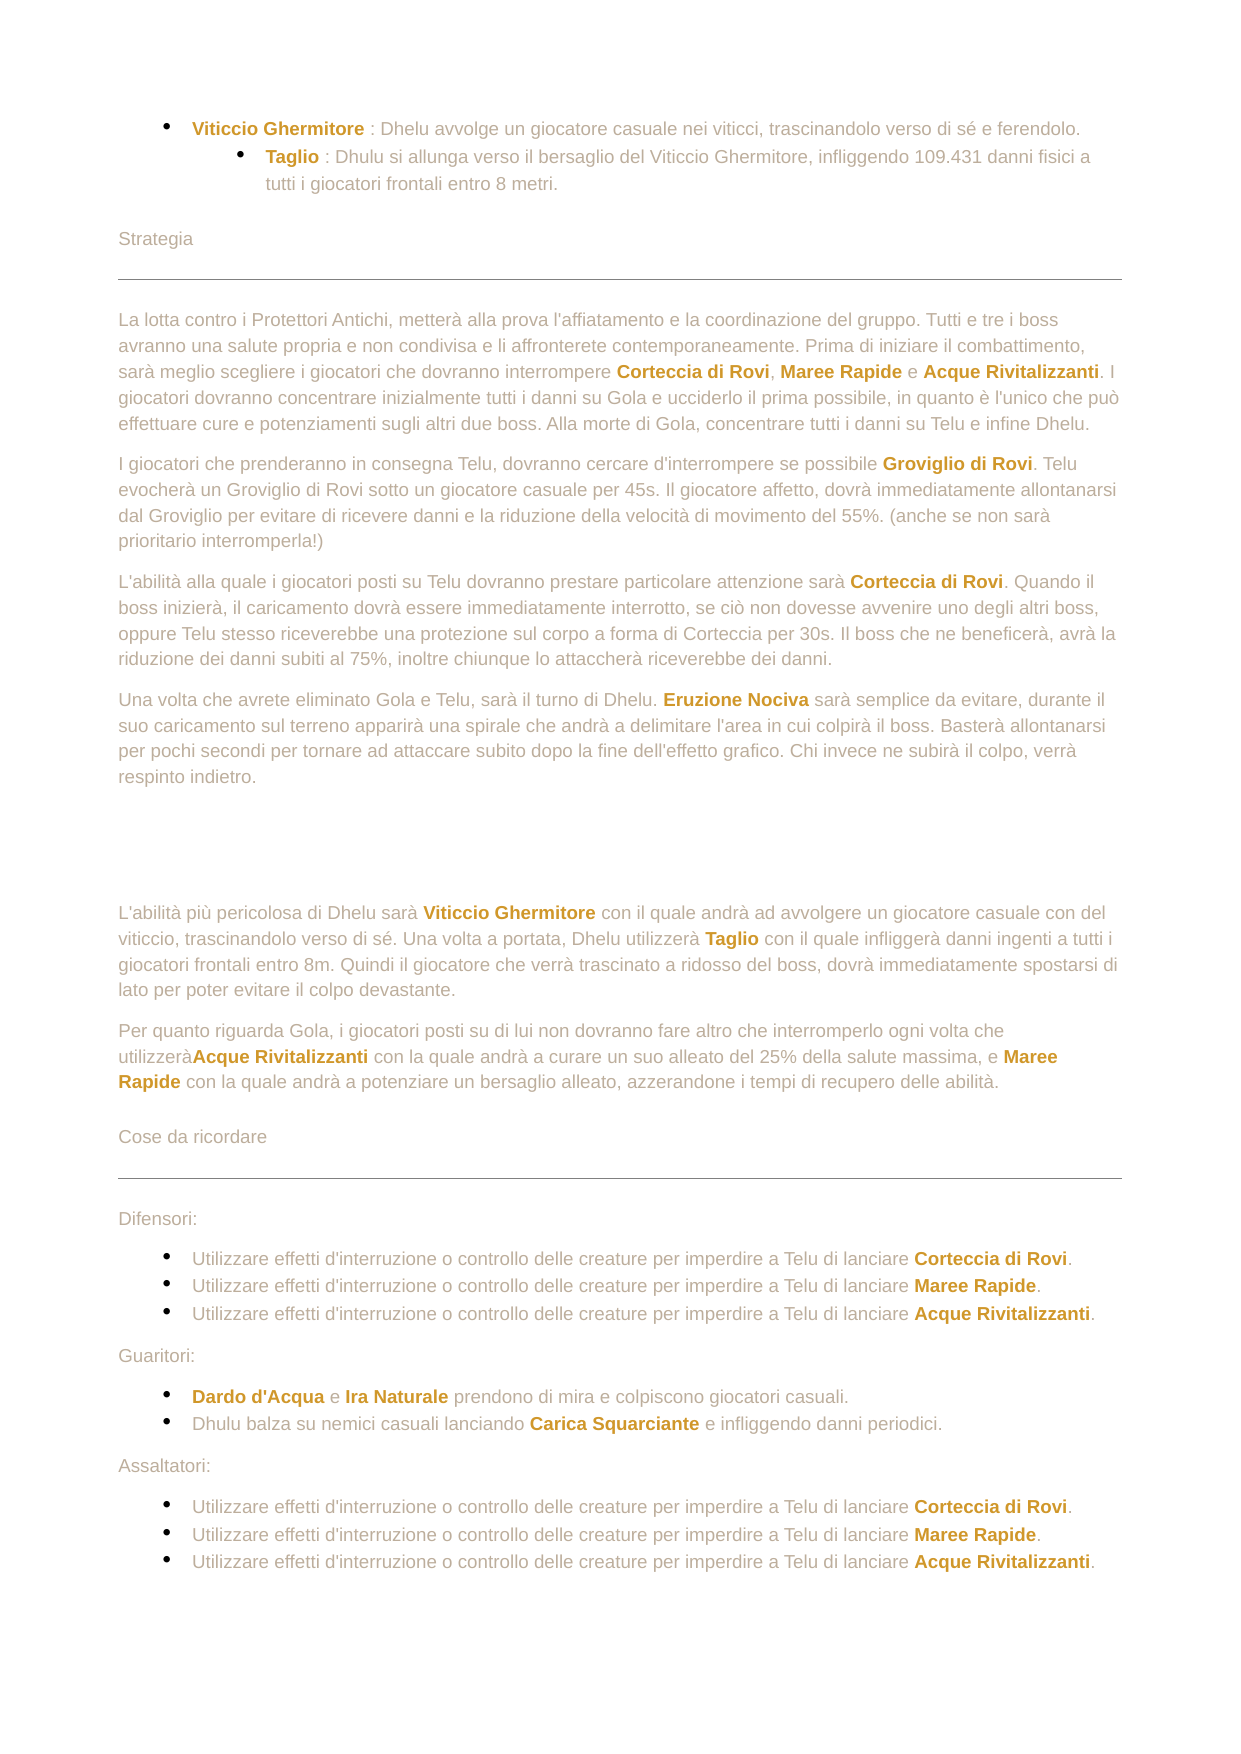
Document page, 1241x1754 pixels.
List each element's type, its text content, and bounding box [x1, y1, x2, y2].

text Difensori: [118, 1207, 1122, 1229]
subtitle Strategia [118, 228, 1122, 249]
list Dardo d'Acqua e Ira Naturale prendono di mira e colpiscono giocatori casuali. [162, 1386, 1122, 1408]
list Viticcio Ghermitore : Dhelu avvolge un giocatore casuale nei viticci, trascinandolo verso di sé e ferendolo. [162, 118, 1122, 141]
list Utilizzare effetti d'interruzione o controllo delle creature per imperdire a Telu di lanciare Maree Rapide. [162, 1275, 1122, 1298]
text L'abilità alla quale i giocatori posti su Telu dovranno prestare particolare attenzione sarà Corteccia di Rovi. Quando il boss inizierà, il caricamento dovrà essere immediatamente interrotto, se ciò non dovesse avvenire uno degli altri boss, oppure Telu stesso riceverebbe una protezione sul corpo a forma di Corteccia per 30s. Il boss che ne beneficerà, avrà la riduzione dei danni subiti al 75%, inoltre chiunque lo attaccherà riceverebbe dei danni. [118, 571, 1122, 670]
subtitle Cose da ricordare [118, 1126, 1122, 1148]
table_header [619, 862, 948, 902]
text Una volta che avrete eliminato Gola e Telu, sarà il turno di Dhelu. Eruzione Nociva sarà semplice da evitare, durante il suo caricamento sul terreno apparirà una spirale che andrà a delimitare l'area in cui colpirà il boss. Basterà allontanarsi per pochi secondi per tornare ad attaccare subito dopo la fine dell'effetto grafico. Chi invece ne subirà il colpo, verrà respinto indietro. [118, 688, 1122, 788]
list Dhulu balza su nemici casuali lanciando Carica Squarciante e infliggendo danni periodici. [162, 1413, 1122, 1436]
table_header [293, 862, 618, 902]
list Utilizzare effetti d'interruzione o controllo delle creature per imperdire a Telu di lanciare Acque Rivitalizzanti. [162, 1551, 1122, 1574]
list Utilizzare effetti d'interruzione o controllo delle creature per imperdire a Telu di lanciare Corteccia di Rovi. [162, 1248, 1122, 1271]
list Utilizzare effetti d'interruzione o controllo delle creature per imperdire a Telu di lanciare Acque Rivitalizzanti. [162, 1303, 1122, 1326]
text Guaritori: [118, 1345, 1122, 1367]
text I giocatori che prenderanno in consegna Telu, dovranno cercare d'interrompere se possibile Groviglio di Rovi. Telu evocherà un Groviglio di Rovi sotto un giocatore casuale per 45s. Il giocatore affetto, dovrà immediatamente allontanarsi dal Groviglio per evitare di ricevere danni e la riduzione della velocità di movimento del 55%. (anche se non sarà prioritario interromperla!) [118, 453, 1122, 552]
text L'abilità più pericolosa di Dhelu sarà Viticcio Ghermitore con il quale andrà ad avvolgere un giocatore casuale con del viticcio, trascinandolo verso di sé. Una volta a portata, Dhelu utilizzerà Taglio con il quale infliggerà danni ingenti a tutti i giocatori frontali entro 8m. Quindi il giocatore che verrà trascinato a ridosso del boss, dovrà immediatamente spostarsi di lato per poter evitare il colpo devastante. [118, 902, 1122, 1001]
list Taglio : Dhulu si allunga verso il bersaglio del Viticcio Ghermitore, infliggendo 109.431 danni fisici a tutti i giocatori frontali entro 8 metri. [236, 146, 1122, 194]
text La lotta contro i Protettori Antichi, metterà alla prova l'affiatamento e la coordinazione del gruppo. Tutti e tre i boss avranno una salute propria e non condivisa e li affronterete contemporaneamente. Prima di iniziare il combattimento, sarà meglio scegliere i giocatori che dovranno interrompere Corteccia di Rovi, Maree Rapide e Acque Rivitalizzanti. I giocatori dovranno concentrare inizialmente tutti i danni su Gola e ucciderlo il prima possibile, in quanto è l'unico che può effettuare cure e potenziamenti sugli altri due boss. Alla morte di Gola, concentrare tutti i danni su Telu e infine Dhelu. [118, 309, 1122, 434]
text Assaltatori: [118, 1455, 1122, 1477]
text Per quanto riguarda Gola, i giocatori posti su di lui non dovranno fare altro che interromperlo ogni volta che utilizzeràAcque Rivitalizzanti con la quale andrà a curare un suo alleato del 25% della salute massima, e Maree Rapide con la quale andrà a potenziare un bersaglio alleato, azzerandone i tempi di recupero delle abilità. [118, 1020, 1122, 1093]
list Utilizzare effetti d'interruzione o controllo delle creature per imperdire a Telu di lanciare Maree Rapide. [162, 1523, 1122, 1546]
list Utilizzare effetti d'interruzione o controllo delle creature per imperdire a Telu di lanciare Corteccia di Rovi. [162, 1496, 1122, 1519]
